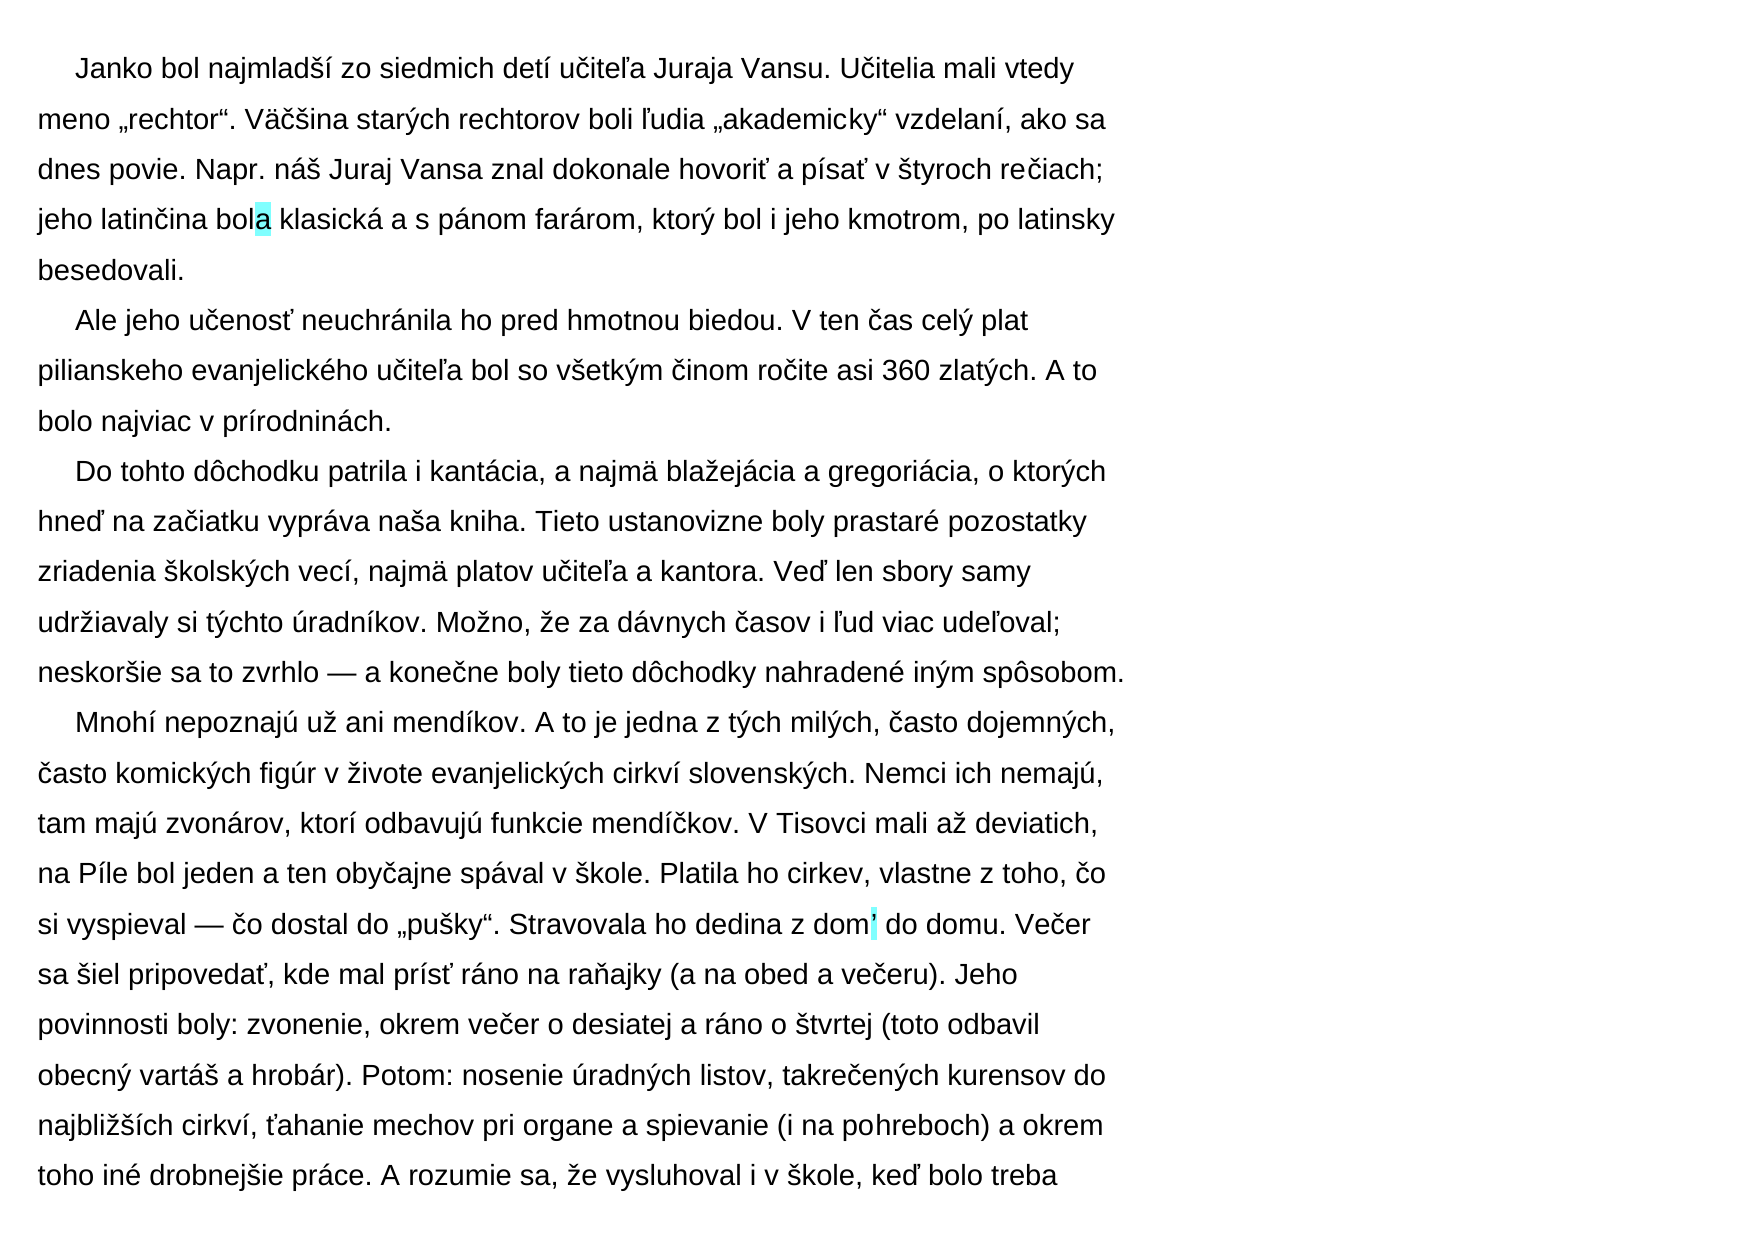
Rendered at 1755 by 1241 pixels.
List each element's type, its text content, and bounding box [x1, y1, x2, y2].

text Mnohí nepoznajú už ani mendíkov. A to je jed­na z tých milých, často dojemných, často komic­kých figúr v živote evanjelických cirkví sloven­ských. Nemci ich nemajú, tam majú zvonárov, ktorí odbavujú funkcie mendíčkov. V Tisovci mali až deviatich, na Píle bol jeden a ten obyčajne spával v škole. Platila ho cirkev, vlastne z toho, čo si vyspieval — čo dostal do „pušky“. Stravovala ho dedina z dom’ do domu. Večer sa šiel pripovedať, kde mal prísť ráno na raňajky (a na obed a večeru). Jeho povinnosti boly: zvonenie, okrem večer o desiatej a ráno o štvrtej (toto odbavil obecný vartáš a hrobár). Potom: nosenie úradných listov, takrečených kurensov do najbližších cirkví, ťahanie mechov pri organe a spievanie (i na po­hreboch) a okrem toho iné drobnejšie práce. A rozumie sa, že vysluhoval i v škole, keď bolo treba [37, 705, 1130, 1192]
text Janko bol najmladší zo siedmich detí učiteľa Juraja Vansu. Učitelia mali vtedy meno „rechtor“. Väčšina starých rechtorov boli ľudia „akademic­ky“ vzdelaní, ako sa dnes povie. Napr. náš Juraj Vansa znal dokonale hovoriť a písať v štyroch re­čiach; jeho latinčina bola klasická a s pánom fa­rárom, ktorý bol i jeho kmotrom, po latinsky be­sedovali. [37, 51, 1130, 286]
text Do tohto dôchodku patrila i kantácia, a najmä blažejácia a gregoriácia, o ktorých hneď na za­čiatku vypráva naša kniha. Tieto ustanovizne boly prastaré pozostatky zriadenia školských vecí, na­jmä platov učiteľa a kantora. Veď len sbory samy udržiavaly si týchto úradníkov. Možno, že za dáv­nych časov i ľud viac udeľoval; neskoršie sa to zvrhlo — a konečne boly tieto dôchodky nahra­dené iným spôsobom. [37, 454, 1130, 689]
text Ale jeho učenosť neuchránila ho pred hmotnou biedou. V ten čas celý plat pilianskeho evanje­lického učiteľa bol so všetkým činom ročite asi 360 zlatých. A to bolo najviac v prírodninách. [37, 303, 1130, 437]
